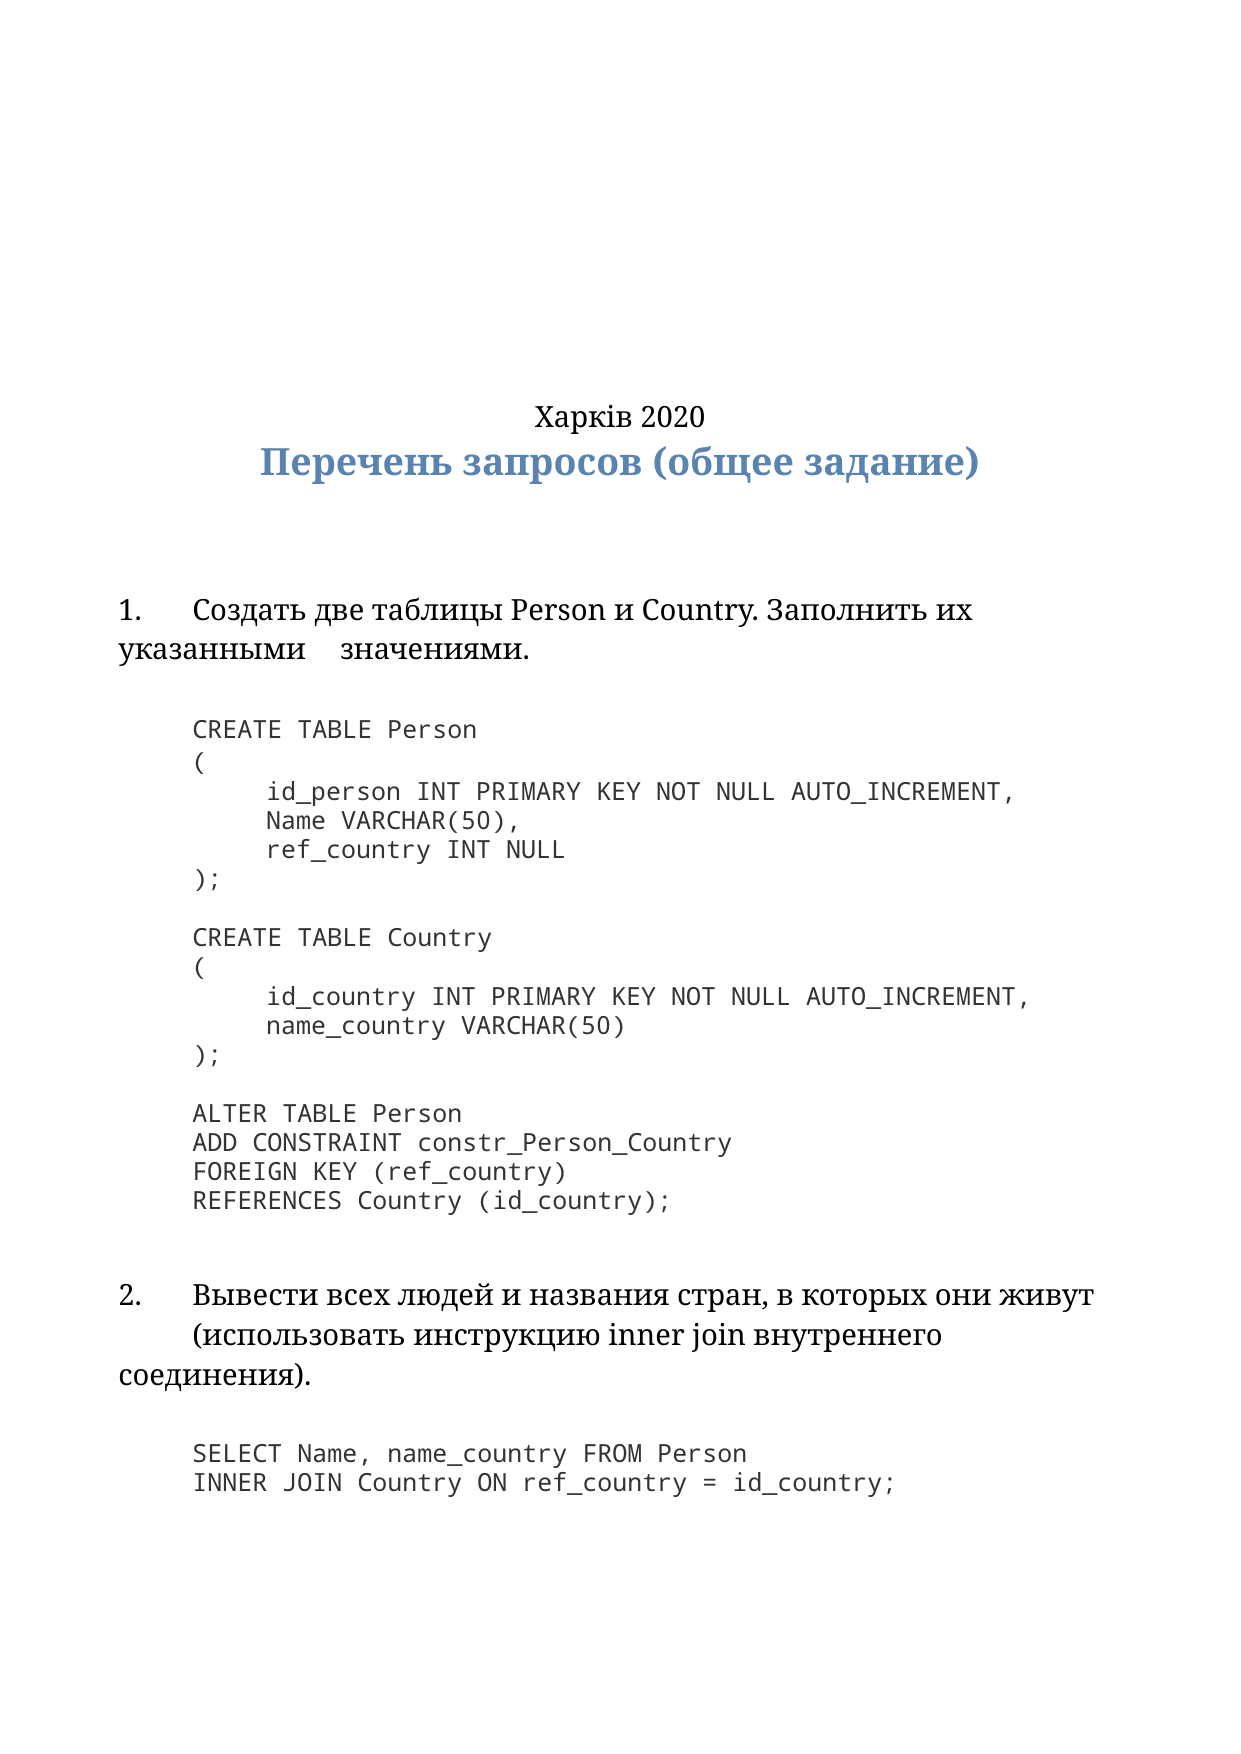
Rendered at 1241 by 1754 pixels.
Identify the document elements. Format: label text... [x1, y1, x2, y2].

text Name VARCHAR(50), [118, 806, 1122, 835]
text ); [118, 864, 1122, 894]
text CREATE TABLE Country [118, 923, 1122, 952]
text REFERENCES Country (id_country); [118, 1187, 1122, 1245]
text ( [118, 747, 1122, 777]
text INNER JOIN Country ON ref_country = id_country; [118, 1468, 1122, 1497]
text id_person INT PRIMARY KEY NOT NULL AUTO_INCREMENT, [118, 777, 1122, 806]
text ref_country INT NULL [118, 835, 1122, 864]
text ADD CONSTRAINT constr_Person_Country [118, 1128, 1122, 1157]
text id_country INT PRIMARY KEY NOT NULL AUTO_INCREMENT, [118, 982, 1122, 1011]
text Харків 2020 [118, 396, 1122, 436]
text name_country VARCHAR(50) [118, 1011, 1122, 1040]
text ); [118, 1040, 1122, 1069]
text SELECT Name, name_country FROM Person [118, 1439, 1122, 1468]
text Перечень запросов (общее задание) [118, 436, 1122, 487]
text ALTER TABLE Person [118, 1099, 1122, 1128]
text FOREIGN KEY (ref_country) [118, 1157, 1122, 1187]
text ( [118, 952, 1122, 982]
text 2. Вывести всех людей и названия стран, в которых они живут (использовать инструкцию inner join внутреннего соединения). [118, 1274, 1122, 1439]
text 1. Создать две таблицы Person и Country. Заполнить их указанными значениями. CREATE TABLE Person [118, 589, 1122, 747]
